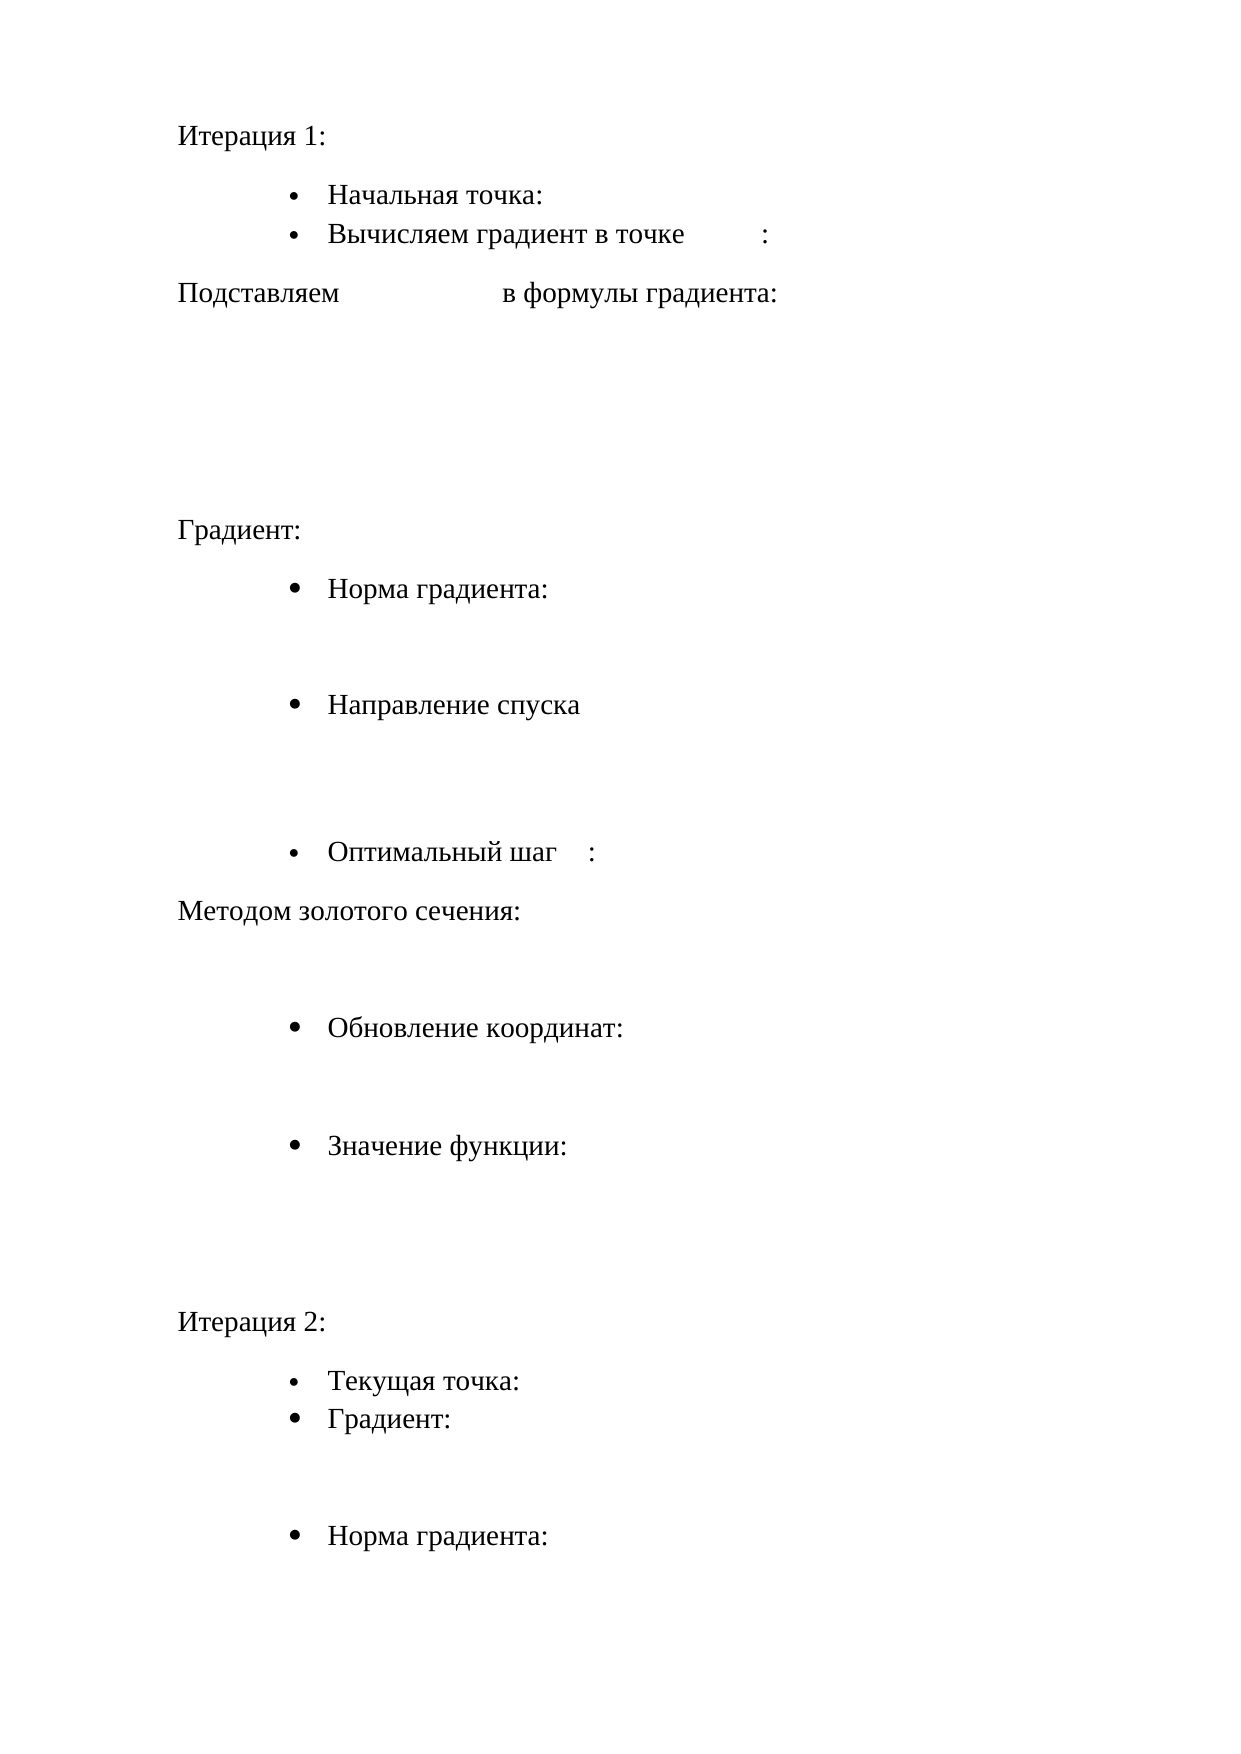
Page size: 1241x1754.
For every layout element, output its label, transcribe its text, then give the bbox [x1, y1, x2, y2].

text Итерация 2: [177, 1304, 1152, 1337]
text Итерация 1: [177, 118, 1152, 152]
list Градиент: [290, 1402, 1152, 1435]
list Норма градиента: [290, 1518, 1152, 1551]
list Обновление координат: [290, 1010, 1152, 1043]
list Начальная точка: [290, 177, 1152, 211]
text Подставляем в формулы градиента: [177, 275, 1152, 309]
list Оптимальный шаг : [290, 834, 1152, 868]
list Текущая точка: [290, 1363, 1152, 1397]
text Методом золотого сечения: [177, 893, 1152, 927]
list Значение функции: [290, 1128, 1152, 1162]
list Вычисляем градиент в точке : [290, 216, 1152, 249]
text Градиент: [177, 512, 1152, 545]
list Направление спуска [290, 687, 1152, 721]
list Норма градиента: [290, 571, 1152, 605]
